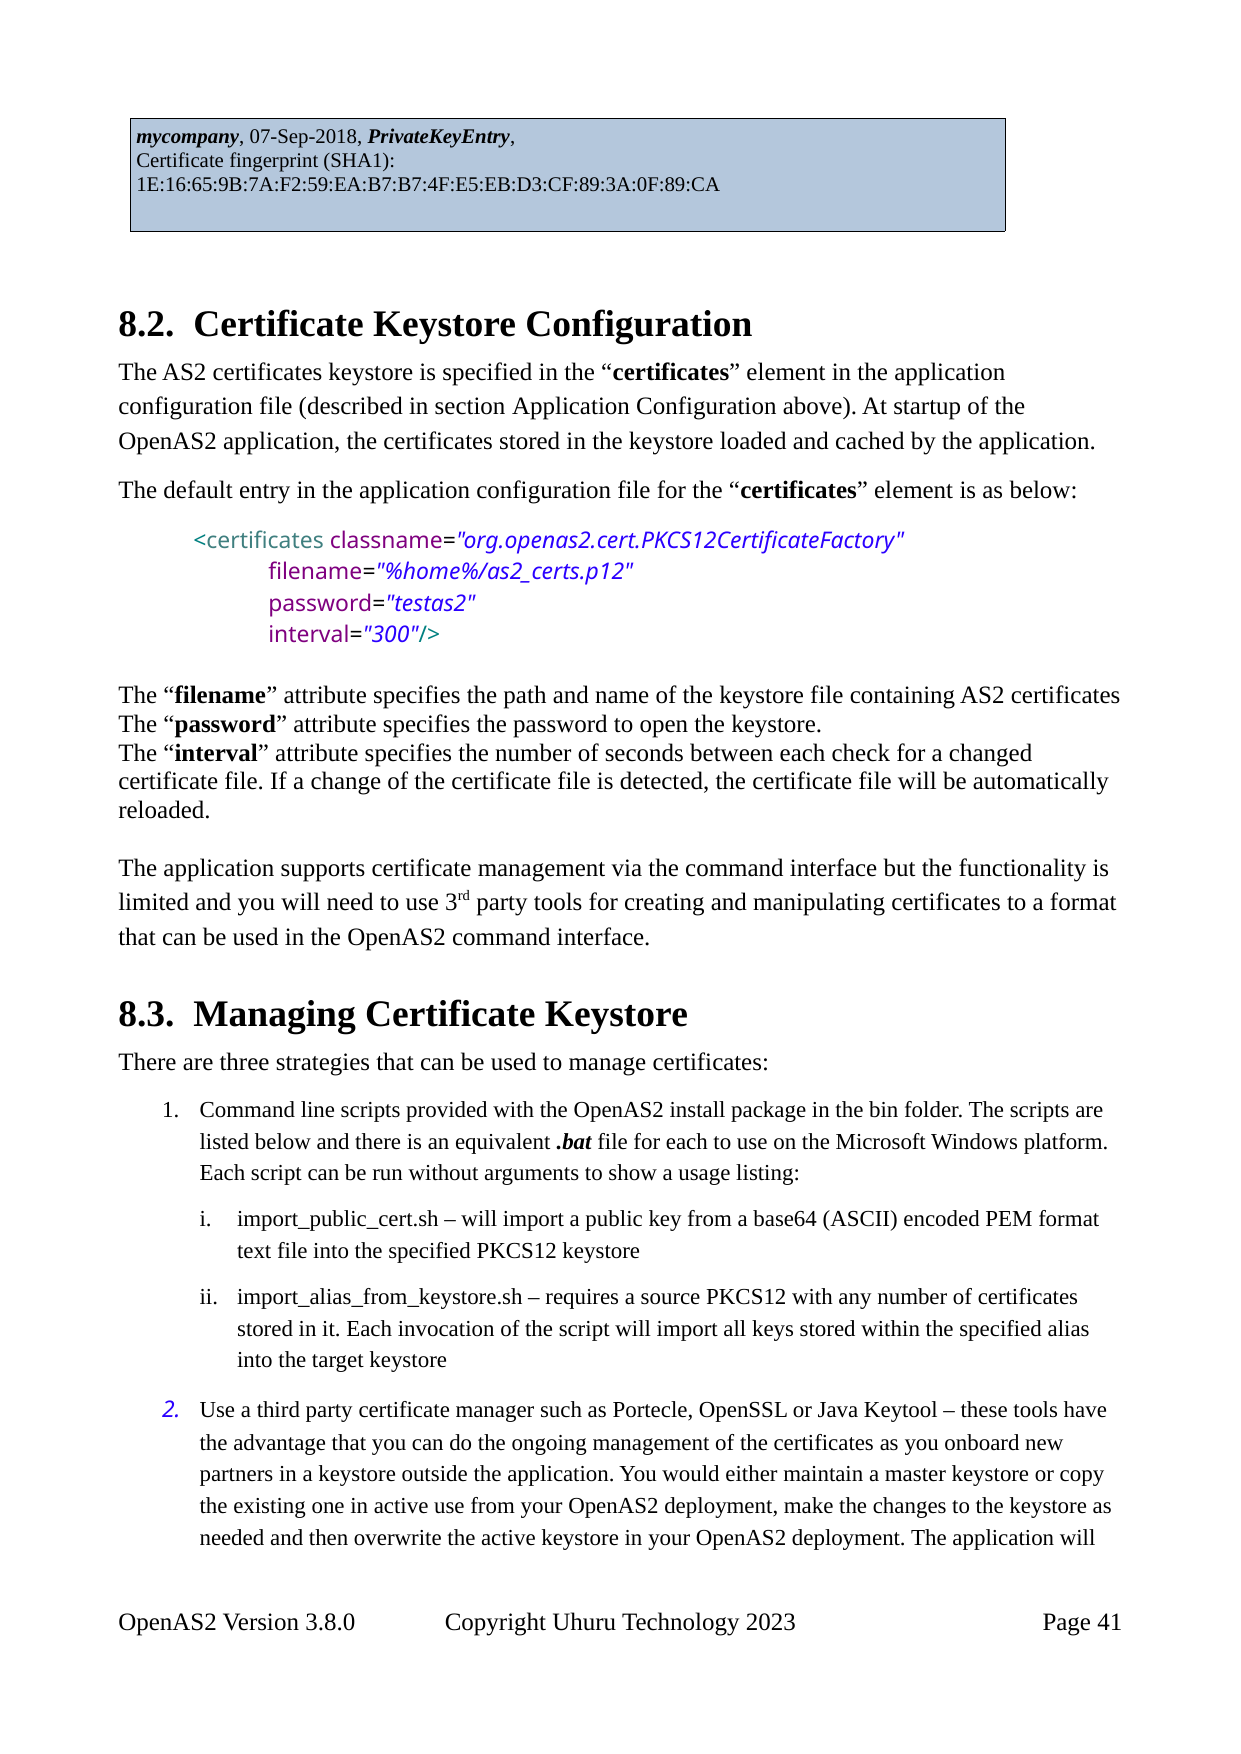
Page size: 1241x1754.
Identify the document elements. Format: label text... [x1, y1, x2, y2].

text The application supports certificate management via the command interface but the functionality is limited and you will need to use 3rd party tools for creating and manipulating certificates to a format that can be used in the OpenAS2 command interface. [118, 853, 1122, 950]
text There are three strategies that can be used to manage certificates: [118, 1047, 1122, 1076]
subtitle Certificate Keystore Configuration [118, 301, 1122, 344]
table_cell mycompany, 07-Sep-2018, PrivateKeyEntry, Certificate fingerprint (SHA1): 1E:16:65:9B:7A:F2:59:EA:B7:B7:4F:E5:EB:D3:CF:89:3A:0F:89:CA [131, 119, 1005, 231]
list import_alias_from_keystore.sh – requires a source PKCS12 with any number of certificates stored in it. Each invocation of the script will import all keys stored within the specified alias into the target keystore [199, 1283, 1122, 1373]
text The “interval” attribute specifies the number of seconds between each check for a changed certificate file. If a change of the certificate file is detected, the certificate file will be automatically reloaded. [118, 738, 1122, 824]
text interval="300"/> [118, 618, 1122, 649]
list import_public_cert.sh – will import a public key from a base64 (ASCII) encoded PEM format text file into the specified PKCS12 keystore [199, 1206, 1122, 1263]
list Command line scripts provided with the OpenAS2 install package in the bin folder. The scripts are listed below and there is an equivalent .bat file for each to use on the Microsoft Windows platform. Each script can be run without arguments to show a usage listing: [162, 1096, 1122, 1186]
text <certificates classname="org.openas2.cert.PKCS12CertificateFactory" [118, 524, 1122, 555]
text The default entry in the application configuration file for the “certificates” element is as below: [118, 475, 1122, 504]
subtitle Managing Certificate Keystore [118, 992, 1122, 1035]
text filename="%home%/as2_certs.p12" [118, 555, 1122, 586]
text The “filename” attribute specifies the path and name of the keystore file containing AS2 certificates [118, 680, 1122, 709]
text The AS2 certificates keystore is specified in the “certificates” element in the application configuration file (described in section Application Configuration above). At startup of the OpenAS2 application, the certificates stored in the keystore loaded and cached by the application. [118, 357, 1122, 454]
text password="testas2" [118, 586, 1122, 618]
list Use a third party certificate manager such as Portecle, OpenSSL or Java Keytool – these tools have the advantage that you can do the ongoing management of the certificates as you onboard new partners in a keystore outside the application. You would either maintain a master keystore or copy the existing one in active use from your OpenAS2 deployment, make the changes to the keystore as needed and then overwrite the active keystore in your OpenAS2 deployment. The application will [162, 1392, 1122, 1550]
text The “password” attribute specifies the password to open the keystore. [118, 709, 1122, 738]
